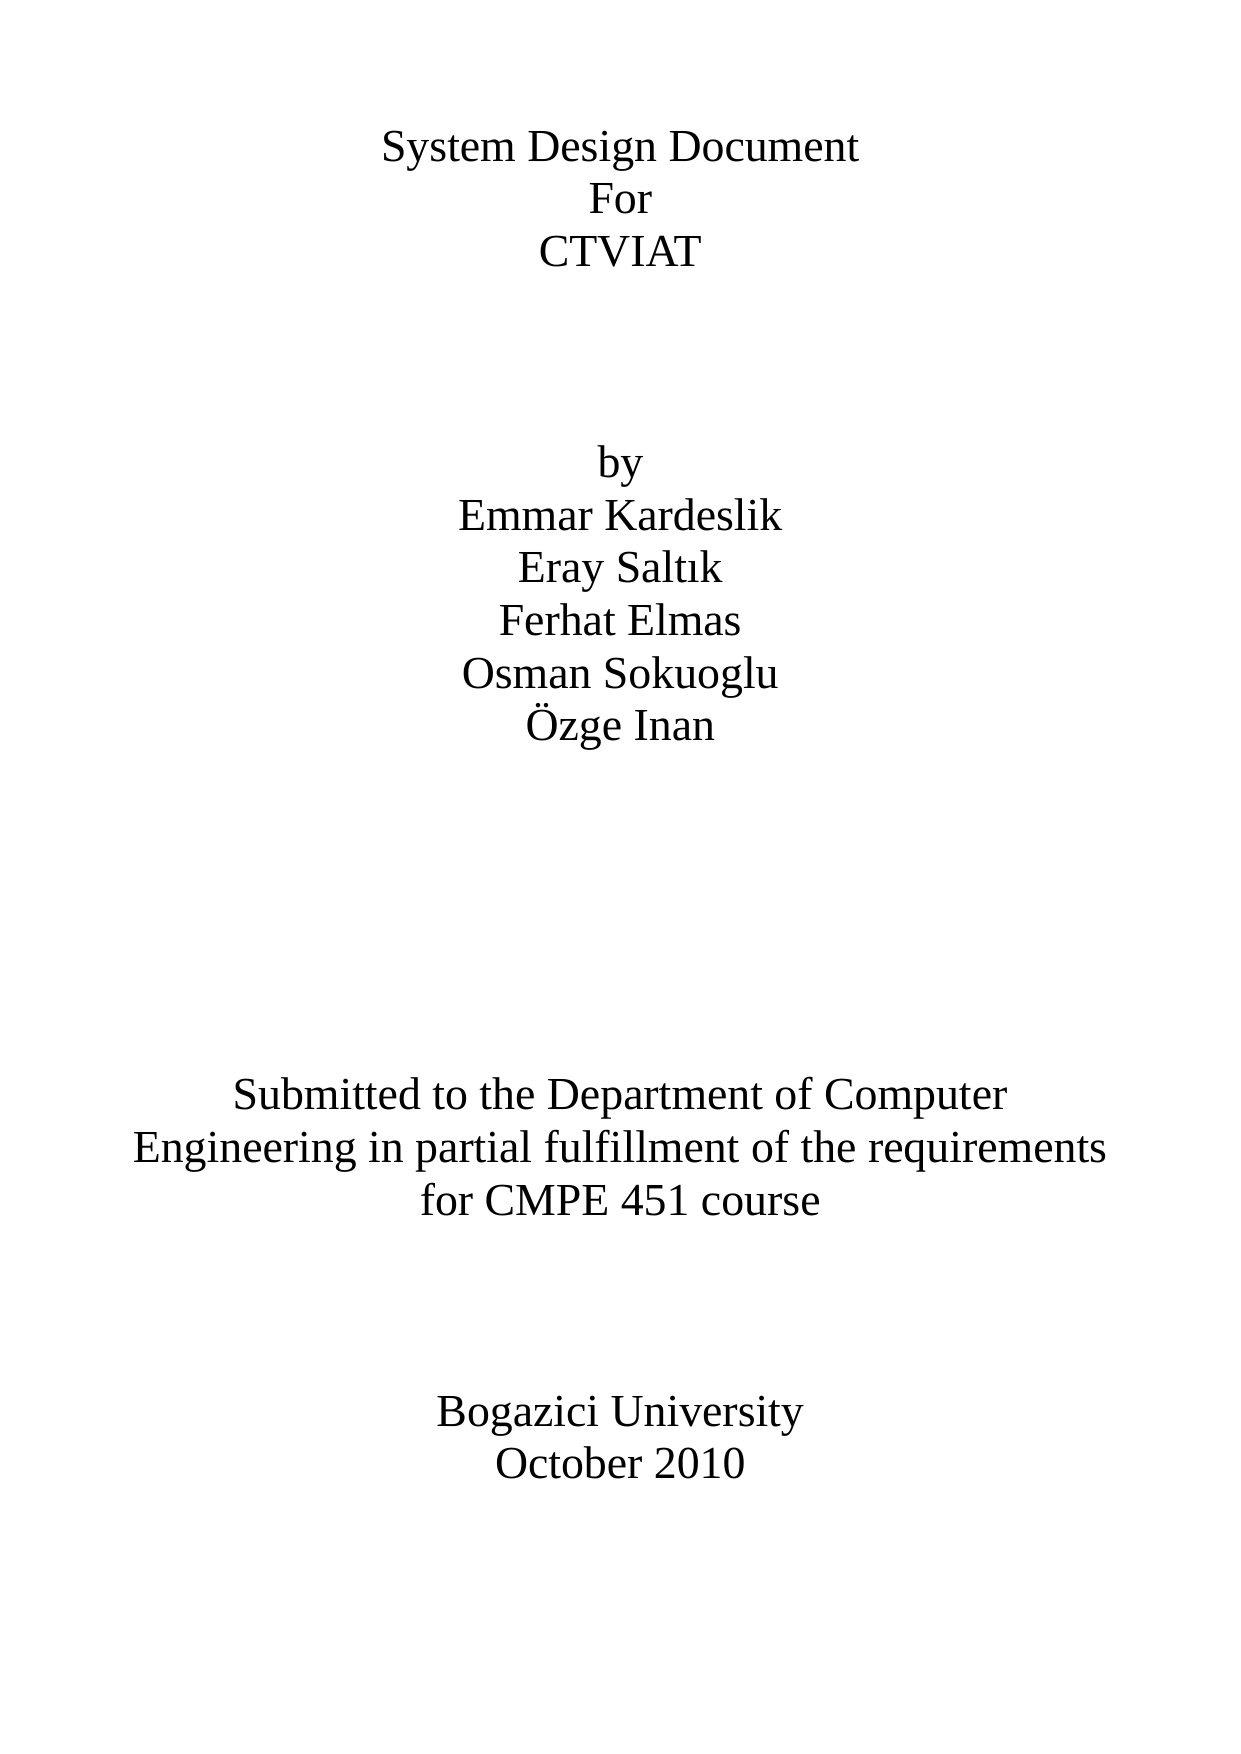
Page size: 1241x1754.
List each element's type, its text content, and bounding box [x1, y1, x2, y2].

text October 2010 [118, 1436, 1122, 1488]
text For [118, 171, 1122, 223]
text CTVIAT [118, 223, 1122, 276]
text by [118, 434, 1122, 487]
text Bogazici University [118, 1383, 1122, 1436]
text Eray Saltık [118, 540, 1122, 592]
text Emmar Kardeslik [118, 487, 1122, 540]
text Ferhat Elmas [118, 592, 1122, 645]
text Özge Inan [118, 698, 1122, 751]
text Submitted to the Department of Computer Engineering in partial fulfillment of the requirements [118, 1067, 1122, 1172]
text for CMPE 451 course [118, 1172, 1122, 1225]
text Osman Sokuoglu [118, 645, 1122, 698]
text System Design Document [118, 118, 1122, 171]
